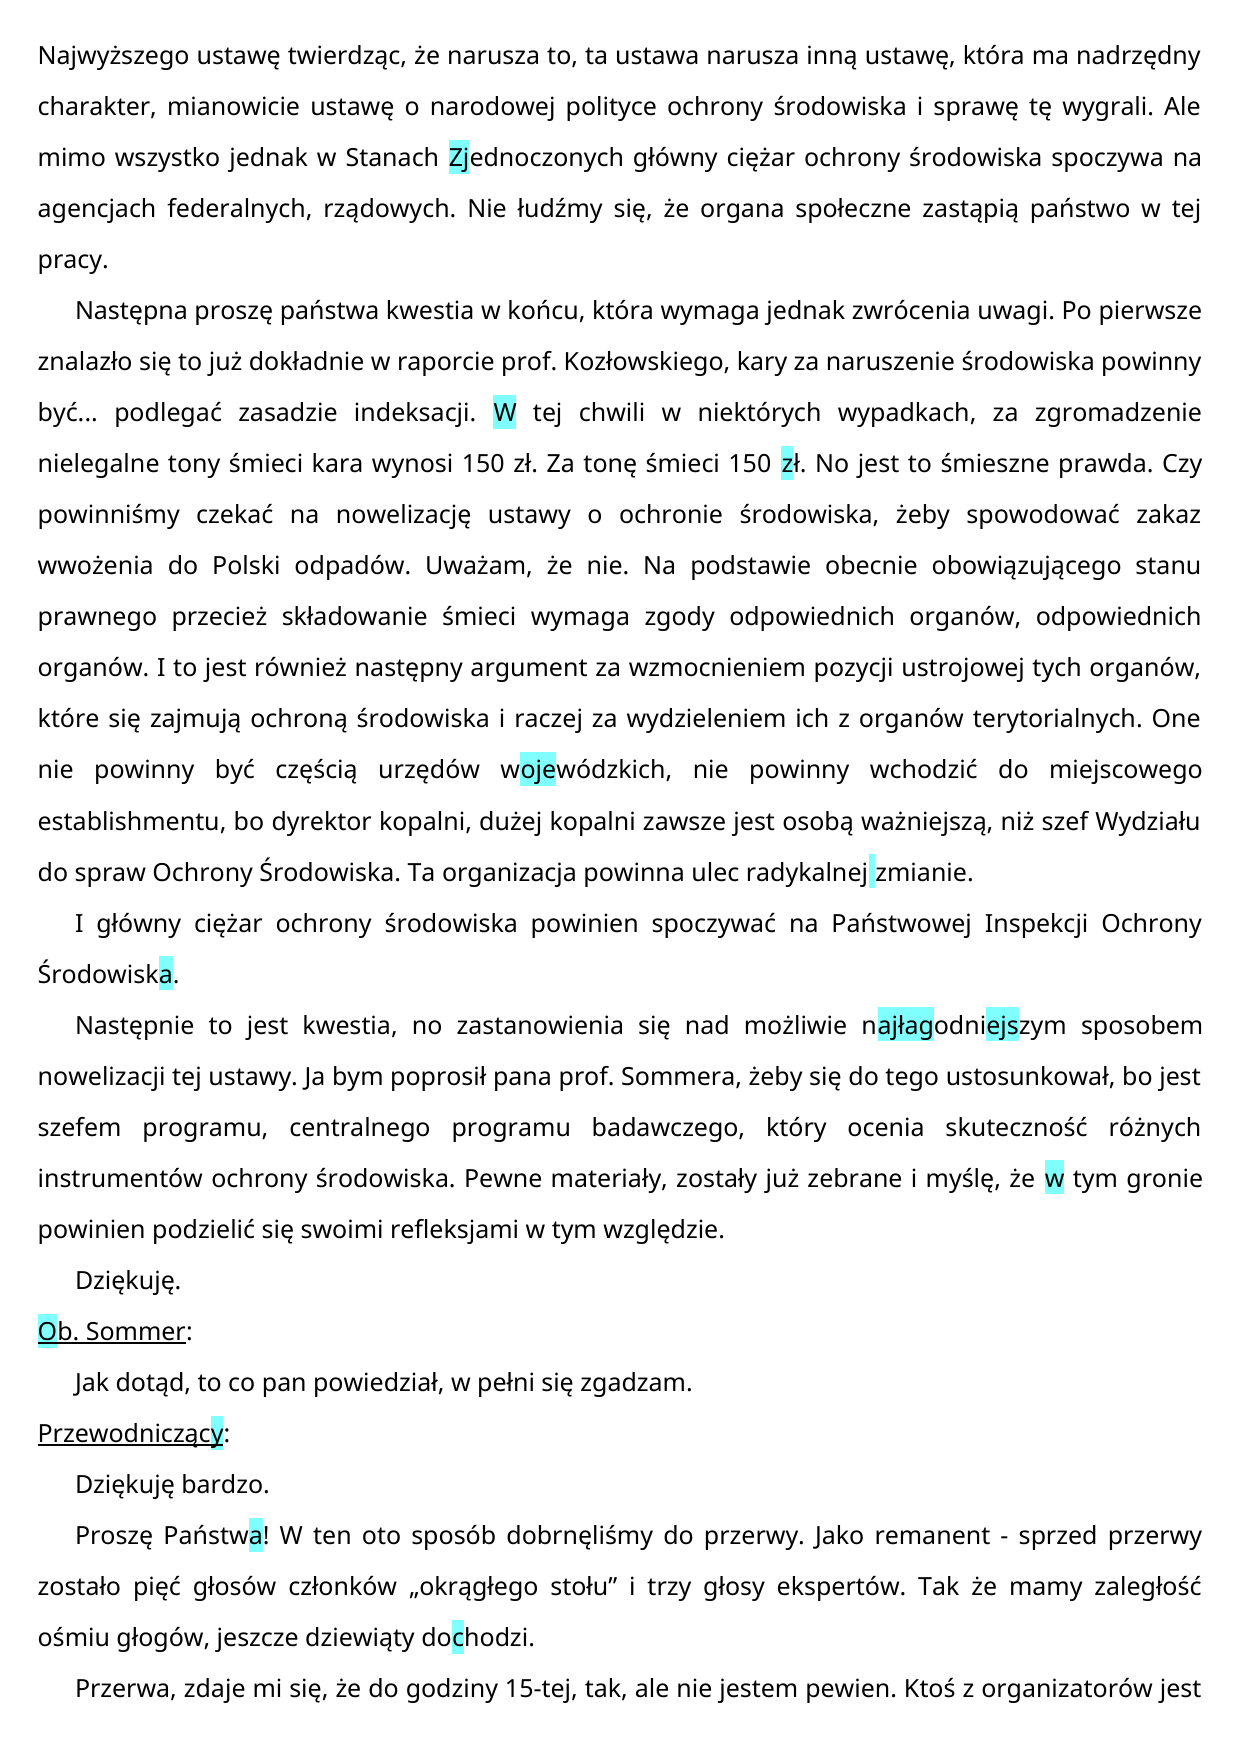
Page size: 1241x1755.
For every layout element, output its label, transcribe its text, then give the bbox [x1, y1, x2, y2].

text Następnie to jest kwestia, no zastanowienia się nad możliwie najłagodniejszym sposobem nowelizacji tej ustawy. Ja bym poprosił pana prof. Sommera, żeby się do tego ustosunkował, bo jest szefem programu, centralnego programu badawczego, który ocenia skuteczność różnych instrumentów ochrony środowiska. Pewne materiały, zostały już zebrane i myślę, że w tym gronie powinien podzielić się swoimi refleksjami w tym względzie. [37, 1007, 1203, 1246]
text Jak dotąd, to co pan powiedział, w pełni się zgadzam. [37, 1364, 1203, 1399]
text Najwyższego ustawę twierdząc, że narusza to, ta ustawa narusza inną ustawę, która ma nadrzędny charakter, mianowicie ustawę o narodowej polityce ochrony środowiska i sprawę tę wygrali. Ale mimo wszystko jednak w Stanach Zjednoczonych główny ciężar ochrony środowiska spoczywa na agencjach federalnych, rządowych. Nie łudźmy się, że organa społeczne zastąpią państwo w tej pracy. [37, 37, 1203, 276]
text Dziękuję bardzo. [37, 1467, 1203, 1501]
text Następna proszę państwa kwestia w końcu, która wymaga jednak zwrócenia uwagi. Po pierwsze znalazło się to już dokładnie w raporcie prof. Kozłowskiego, kary za naruszenie środowiska powinny być... podlegać zasadzie indeksacji. W tej chwili w niektórych wypadkach, za zgromadzenie nielegalne tony śmieci kara wynosi 150 zł. Za tonę śmieci 150 zł. No jest to śmieszne prawda. Czy powinniśmy czekać na nowelizację ustawy o ochronie środowiska, żeby spowodować zakaz wwożenia do Polski odpadów. Uważam, że nie. Na podstawie obecnie obowiązującego stanu prawnego przecież składowanie śmieci wymaga zgody odpowiednich organów, odpowiednich organów. I to jest również następny argument za wzmocnieniem pozycji ustrojowej tych organów, które się zajmują ochroną środowiska i raczej za wydzieleniem ich z organów terytorialnych. One nie powinny być częścią urzędów wojewódzkich, nie powinny wchodzić do miejscowego establishmentu, bo dyrektor kopalni, dużej kopalni zawsze jest osobą ważniejszą, niż szef Wydziału do spraw Ochrony Środowiska. Ta organizacja powinna ulec radykalnej zmianie. [37, 293, 1203, 888]
text Proszę Państwa! W ten oto sposób dobrnęliśmy do przerwy. Jako remanent - sprzed przerwy zostało pięć głosów członków „okrągłego stołu” i trzy głosy ekspertów. Tak że mamy zaległość ośmiu głogów, jeszcze dziewiąty dochodzi. [37, 1518, 1203, 1654]
text Przerwa, zdaje mi się, że do godziny 15-tej, tak, ale nie jestem pewien. Ktoś z organizatorów jest [37, 1671, 1203, 1705]
text Przewodniczący: [37, 1416, 1203, 1450]
text Dziękuję. [37, 1262, 1203, 1297]
text I główny ciężar ochrony środowiska powinien spoczywać na Państwowej Inspekcji Ochrony Środowiska. [37, 905, 1203, 990]
text Ob. Sommer: [37, 1313, 1203, 1348]
